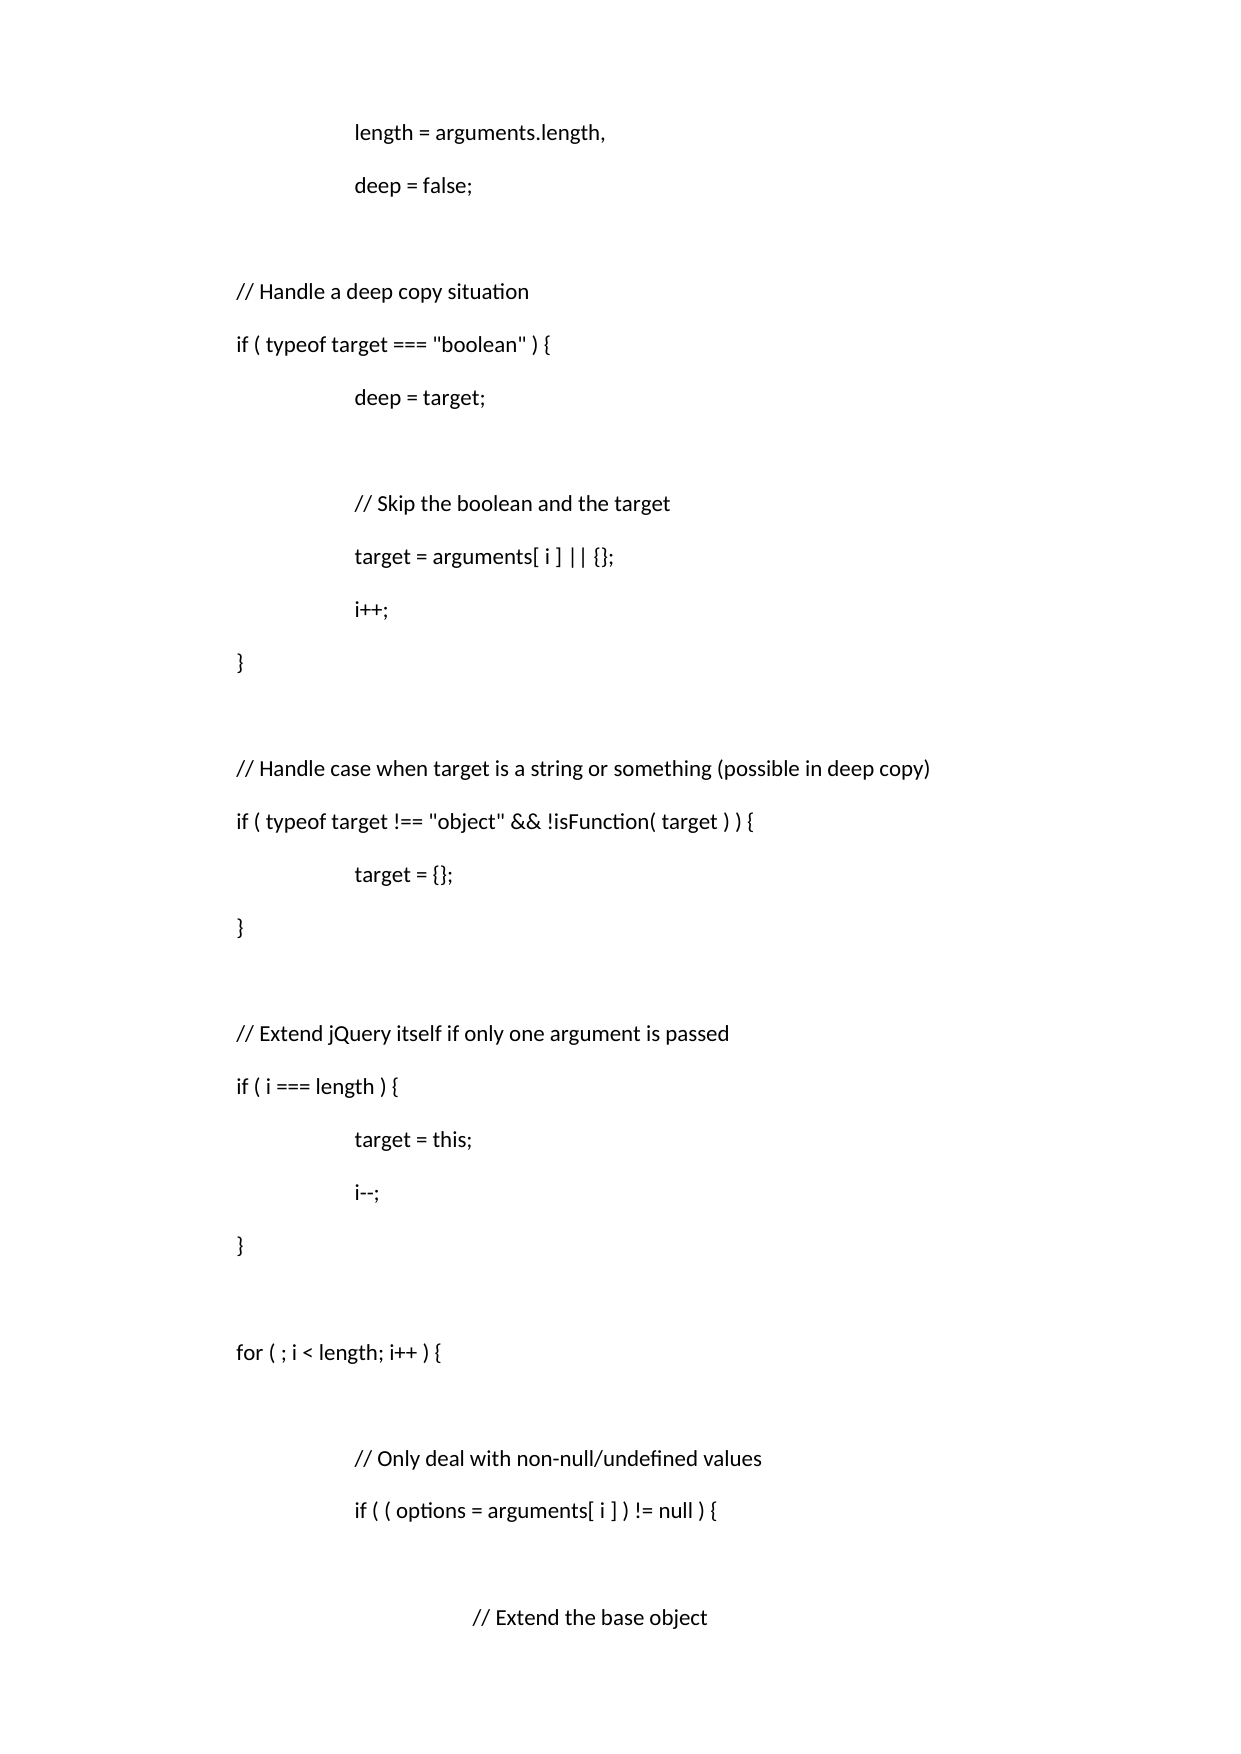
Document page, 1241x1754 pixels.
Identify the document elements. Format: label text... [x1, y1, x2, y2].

text if ( i === length ) { [118, 1072, 1122, 1101]
text } [118, 648, 1122, 676]
text deep = false; [118, 171, 1122, 199]
text target = this; [118, 1126, 1122, 1153]
text // Skip the boolean and the target [118, 489, 1122, 517]
text if ( ( options = arguments[ i ] ) != null ) { [118, 1497, 1122, 1525]
text // Extend jQuery itself if only one argument is passed [118, 1019, 1122, 1047]
text target = arguments[ i ] || {}; [118, 542, 1122, 570]
text if ( typeof target !== "object" && !isFunction( target ) ) { [118, 807, 1122, 835]
text } [118, 913, 1122, 941]
text // Only deal with non-null/undefined values [118, 1444, 1122, 1472]
text // Handle a deep copy situation [118, 277, 1122, 305]
text // Handle case when target is a string or something (possible in deep copy) [118, 754, 1122, 782]
text } [118, 1232, 1122, 1259]
text i--; [118, 1178, 1122, 1207]
text i++; [118, 595, 1122, 623]
text length = arguments.length, [118, 118, 1122, 146]
text // Extend the base object [118, 1603, 1122, 1631]
text target = {}; [118, 860, 1122, 888]
text for ( ; i < length; i++ ) { [118, 1338, 1122, 1366]
text deep = target; [118, 383, 1122, 411]
text if ( typeof target === "boolean" ) { [118, 330, 1122, 358]
